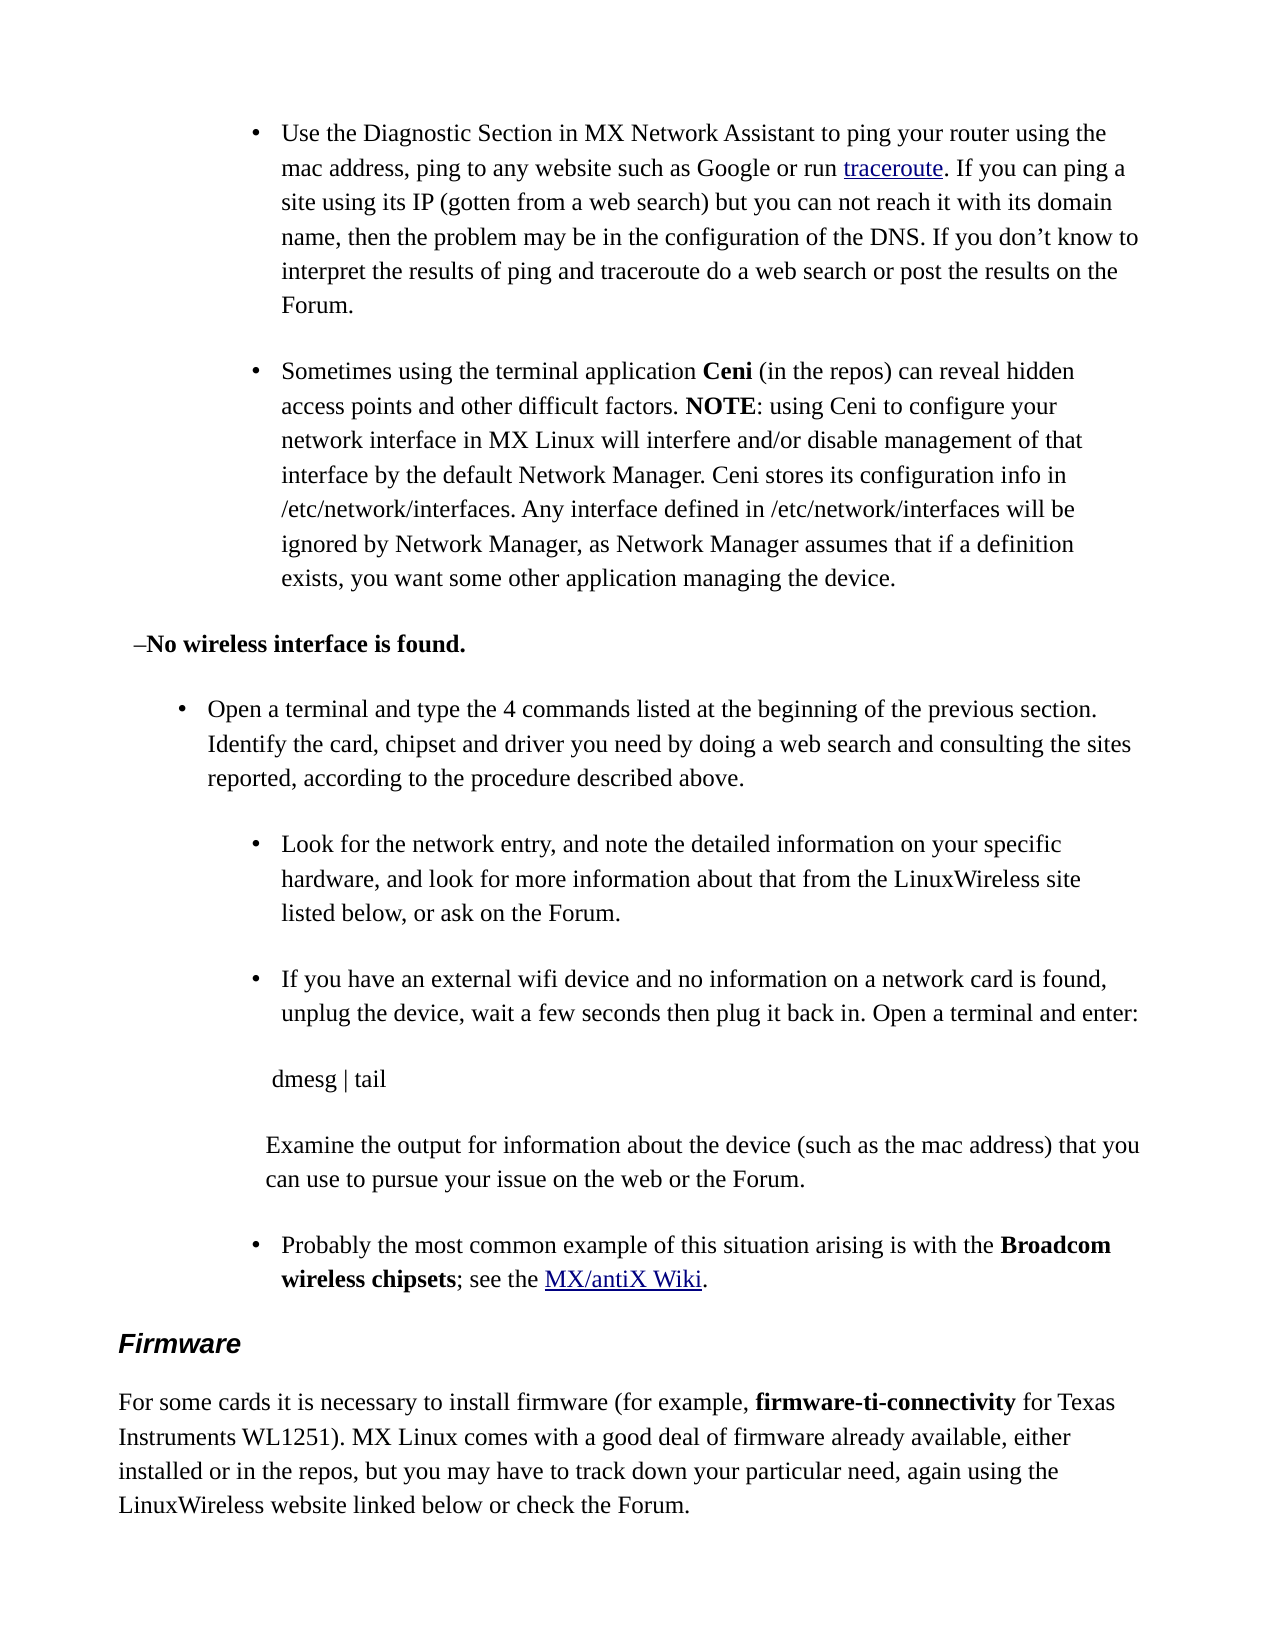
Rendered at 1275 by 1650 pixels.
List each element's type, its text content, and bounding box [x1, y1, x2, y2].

list If you have an external wifi device and no information on a network card is found, unplug the device, wait a few seconds then plug it back in. Open a terminal and enter: [252, 964, 1141, 1027]
subtitle Firmware [118, 1327, 1157, 1359]
text –No wireless interface is found. [134, 629, 1141, 658]
list Open a terminal and type the 4 commands listed at the beginning of the previous section. Identify the card, chipset and driver you need by doing a web search and consulting the sites reported, according to the procedure described above. [178, 694, 1141, 792]
list Use the Diagnostic Section in MX Network Assistant to ping your router using the mac address, ping to any website such as Google or run traceroute. If you can ping a site using its IP (gotten from a web search) but you can not reach it with its domain name, then the problem may be in the configuration of the DNS. If you don’t know to interpret the results of ping and traceroute do a web search or post the results on the Forum. [252, 118, 1141, 319]
list dmesg | tail [236, 1064, 1157, 1093]
list Probably the most common example of this situation arising is with the Broadcom wireless chipsets; see the MX/antiX Wiki. [252, 1230, 1141, 1293]
list Sometimes using the terminal application Ceni (in the repos) can reveal hidden access points and other difficult factors. NOTE: using Ceni to configure your network interface in MX Linux will interfere and/or disable management of that interface by the default Network Manager. Ceni stores its configuration info in /etc/network/interfaces. Any interface defined in /etc/network/interfaces will be ignored by Network Manager, as Network Manager assumes that if a definition exists, you want some other application managing the device. [252, 356, 1141, 592]
text For some cards it is necessary to install firmware (for example, firmware-ti-connectivity for Texas Instruments WL1251). MX Linux comes with a good deal of firmware already available, either installed or in the repos, but you may have to track down your particular need, again using the LinuxWireless website linked below or check the Forum. [118, 1387, 1157, 1519]
list Look for the network entry, and note the detailed information on your specific hardware, and look for more information about that from the LinuxWireless site listed below, or ask on the Forum. [252, 829, 1141, 927]
list Examine the output for information about the device (such as the mac address) that you can use to pursue your issue on the web or the Forum. [236, 1130, 1157, 1193]
